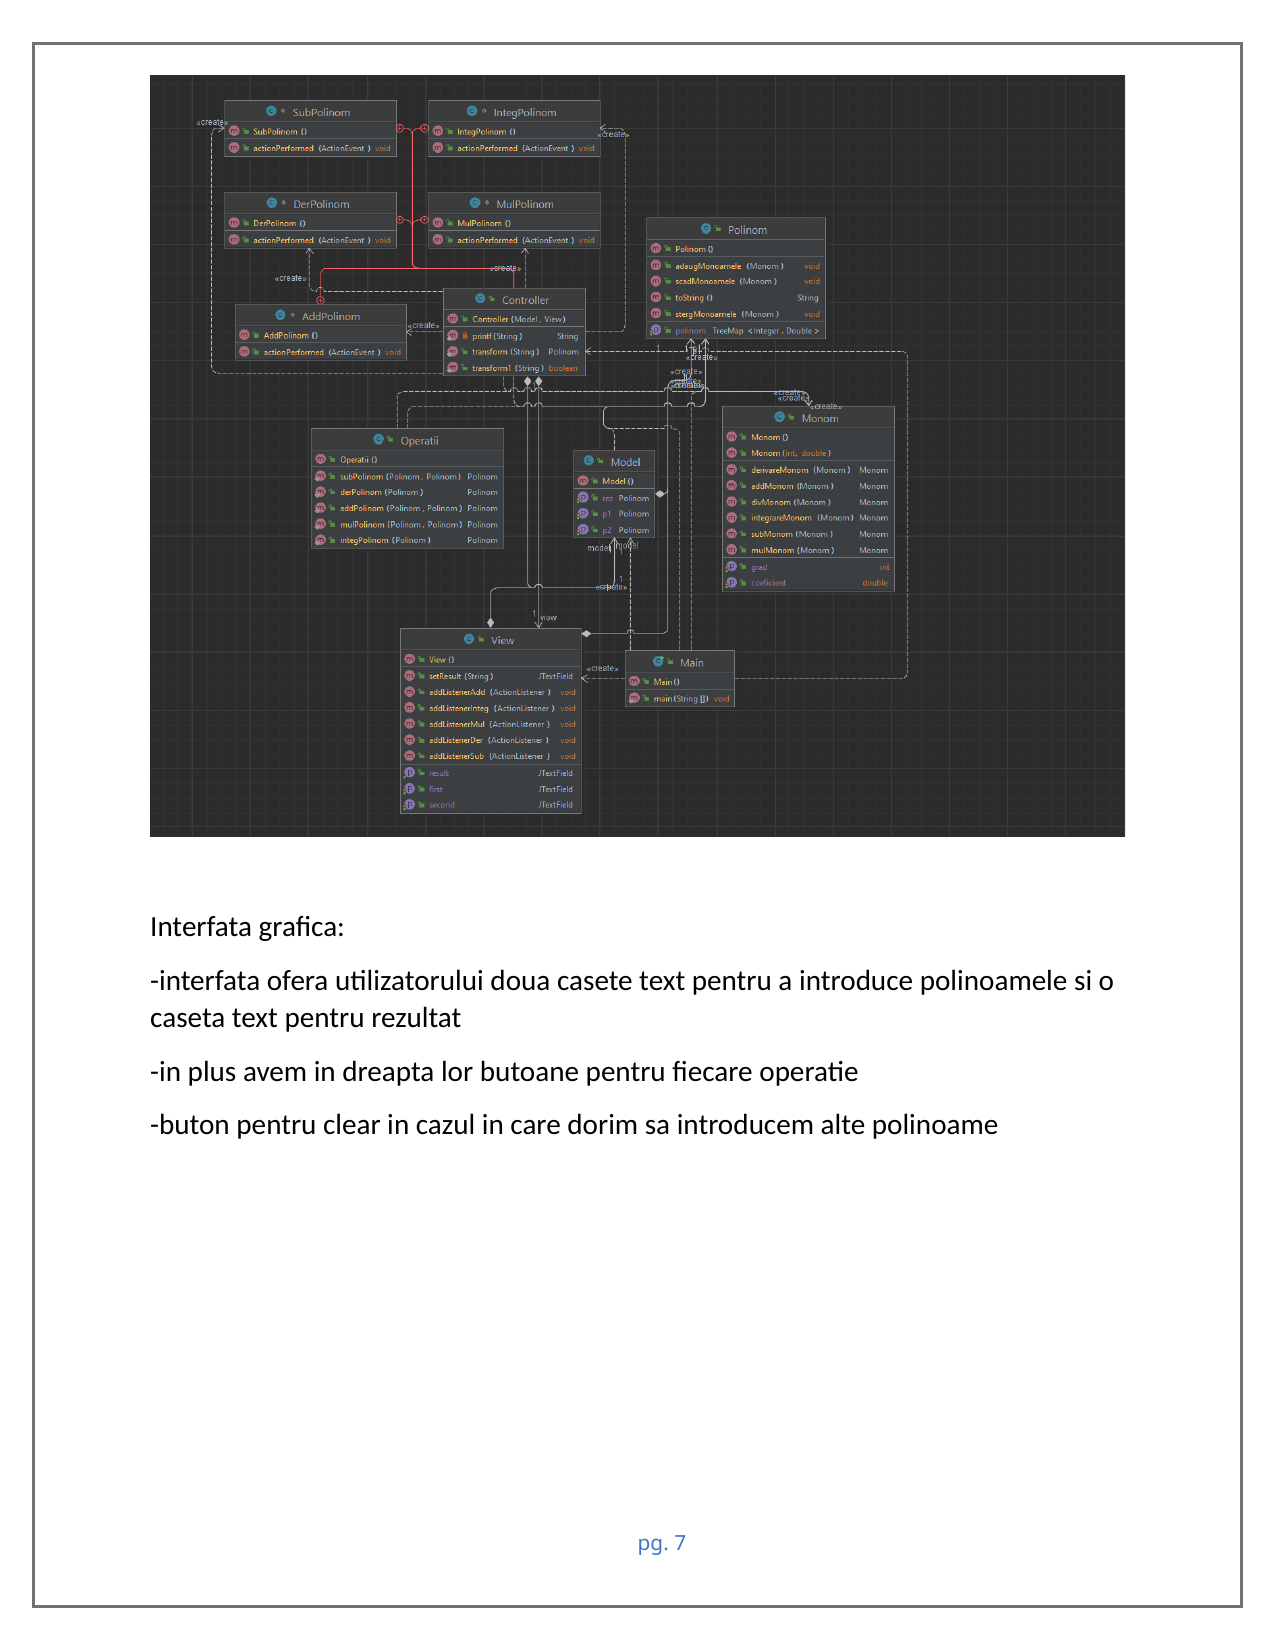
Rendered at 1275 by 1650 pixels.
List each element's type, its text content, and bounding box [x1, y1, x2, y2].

text -in plus avem in dreapta lor butoane pentru fiecare operatie [150, 1053, 1125, 1088]
text -buton pentru clear in cazul in care dorim sa introducem alte polinoame [150, 1106, 1125, 1142]
text -interfata ofera utilizatorului doua casete text pentru a introduce polinoamele si o caseta text pentru rezultat [150, 962, 1125, 1034]
text Interfata grafica: [150, 908, 1125, 944]
